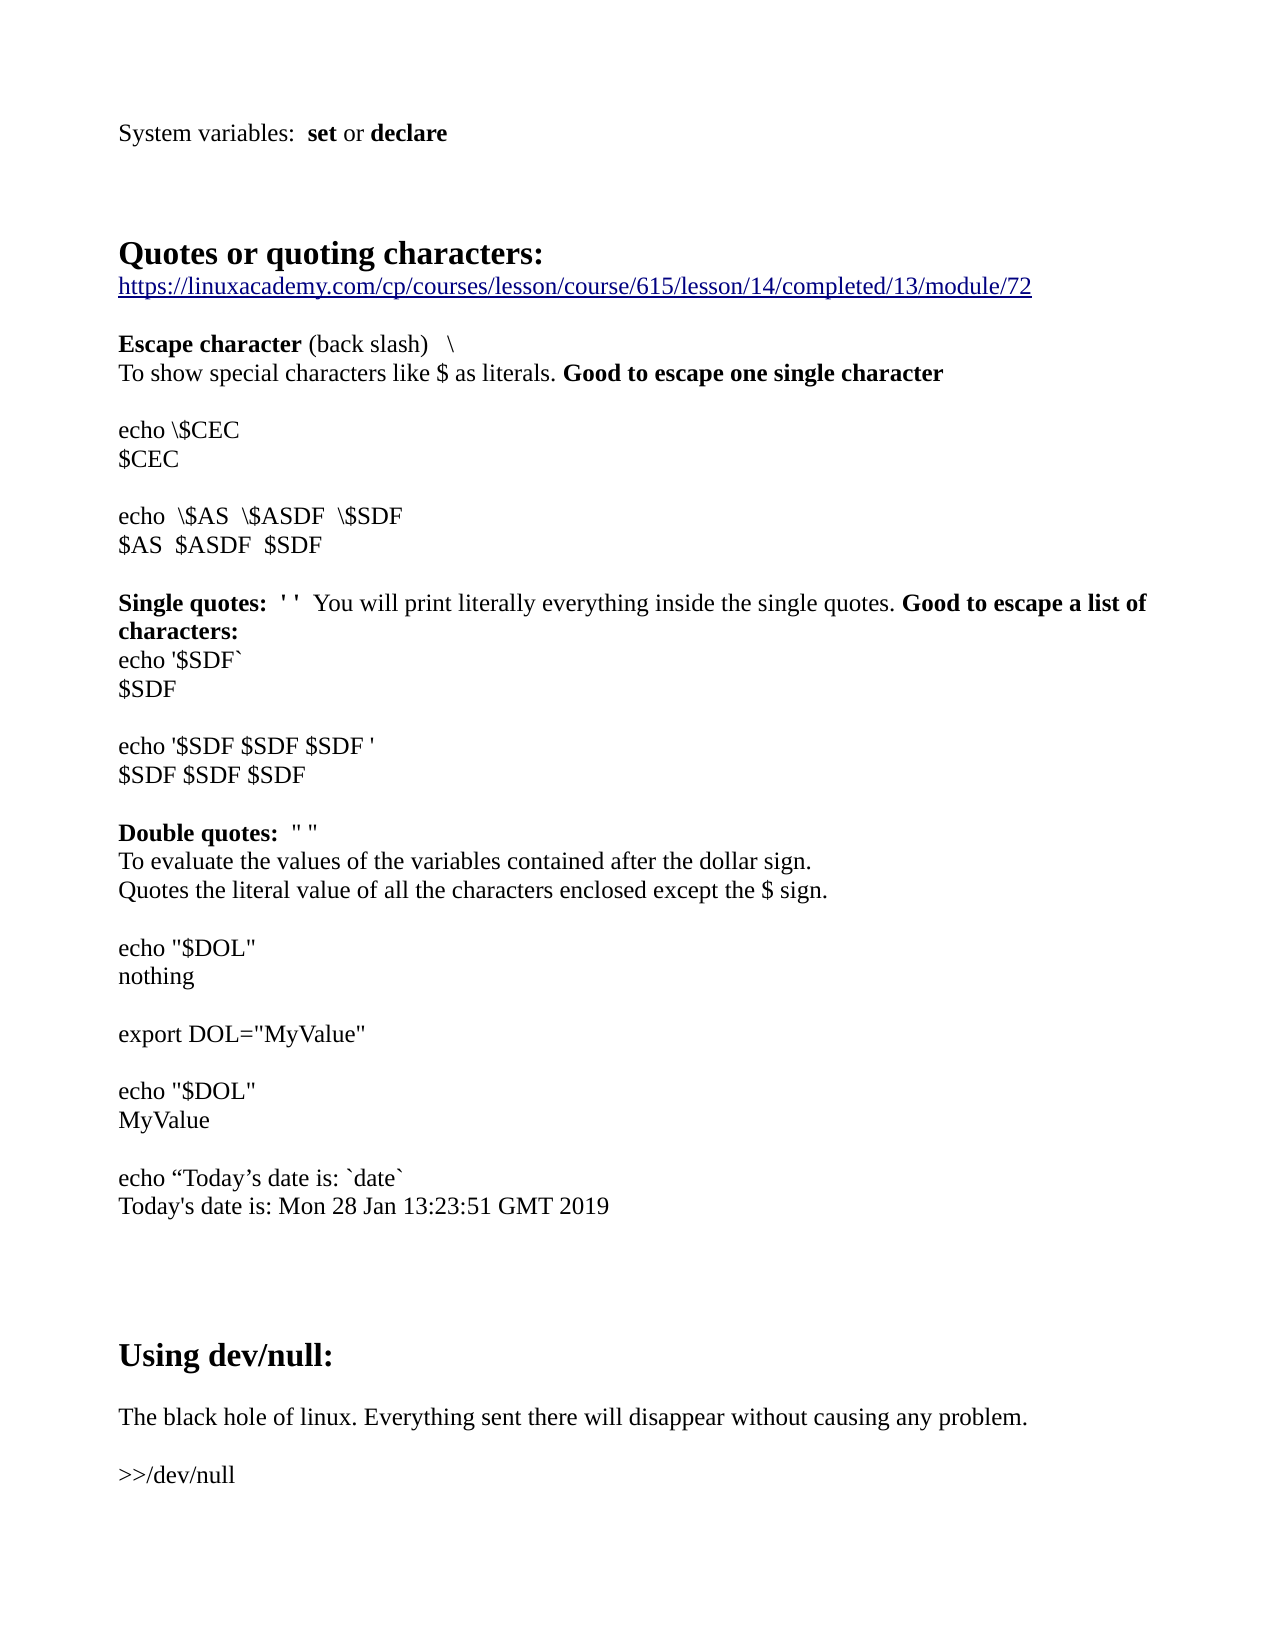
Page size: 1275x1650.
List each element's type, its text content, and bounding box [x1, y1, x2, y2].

text Double quotes: " " [118, 818, 1157, 846]
text $AS $ASDF $SDF [118, 530, 1157, 559]
text Quotes or quoting characters: [118, 233, 1157, 271]
text MyValue [118, 1105, 1157, 1134]
text Quotes the literal value of all the characters enclosed except the $ sign. [118, 875, 1157, 904]
text Single quotes: ' ' You will print literally everything inside the single quotes. Good to escape a list of characters: [118, 588, 1157, 645]
text echo \$CEC [118, 415, 1157, 444]
text $CEC [118, 444, 1157, 473]
text The black hole of linux. Everything sent there will disappear without causing any problem. [118, 1402, 1157, 1431]
text Today's date is: Mon 28 Jan 13:23:51 GMT 2019 [118, 1191, 1157, 1220]
text export DOL="MyValue" [118, 1019, 1157, 1048]
text System variables: set or declare [118, 118, 1157, 147]
text $SDF [118, 674, 1157, 703]
text >>/dev/null [118, 1460, 1157, 1488]
text Using dev/null: [118, 1335, 1157, 1373]
text https://linuxacademy.com/cp/courses/lesson/course/615/lesson/14/completed/13/module/72 [118, 271, 1157, 300]
text echo '$SDF $SDF $SDF ' [118, 731, 1157, 760]
text echo "$DOL" [118, 1076, 1157, 1105]
text To evaluate the values of the variables contained after the dollar sign. [118, 846, 1157, 875]
text echo "$DOL" [118, 933, 1157, 961]
text echo \$AS \$ASDF \$SDF [118, 501, 1157, 530]
text echo '$SDF` [118, 645, 1157, 674]
text $SDF $SDF $SDF [118, 760, 1157, 789]
text To show special characters like $ as literals. Good to escape one single character [118, 358, 1157, 386]
text echo “Today’s date is: `date` [118, 1163, 1157, 1191]
text Escape character (back slash) \ [118, 329, 1157, 358]
text nothing [118, 961, 1157, 990]
